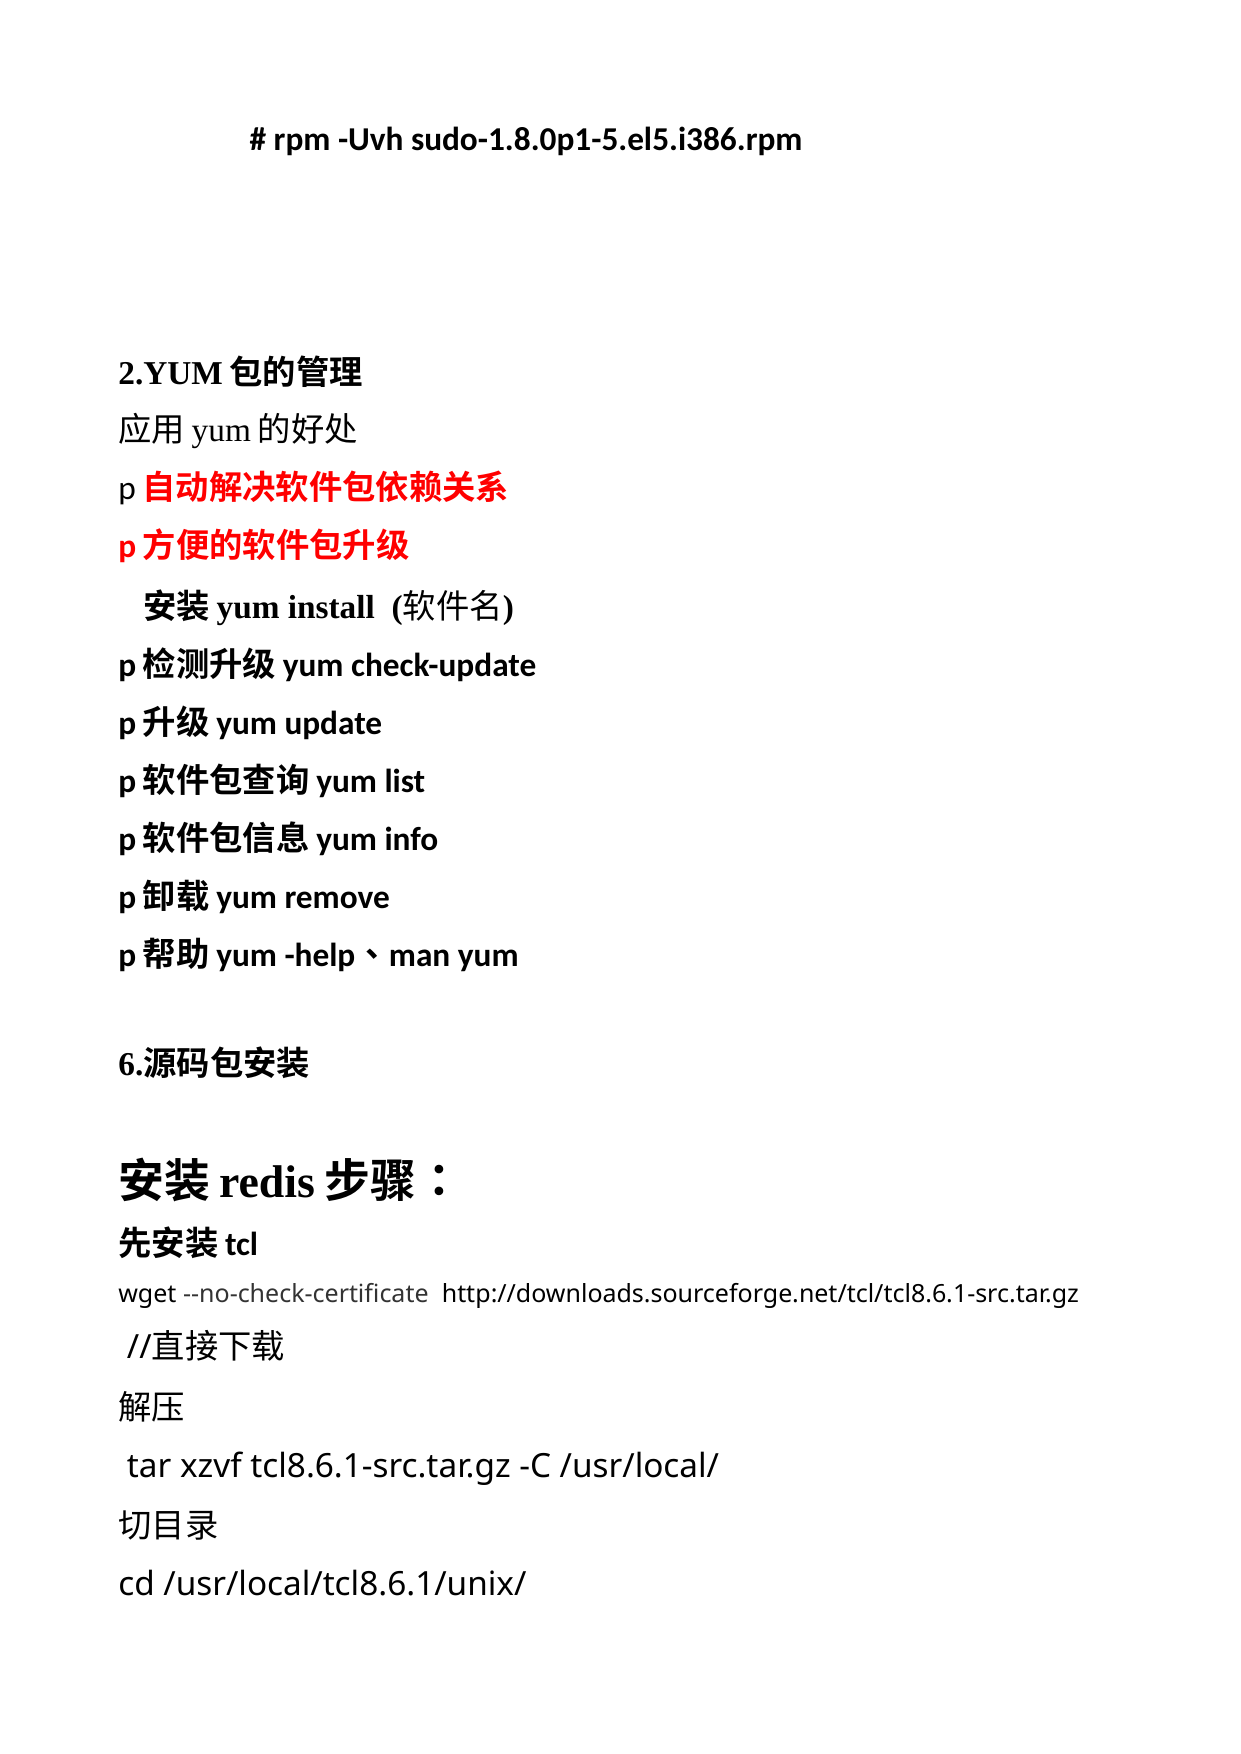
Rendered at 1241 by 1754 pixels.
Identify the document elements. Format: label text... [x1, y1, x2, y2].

text p软件包信息yum info [118, 815, 1122, 860]
text //直接下载 [118, 1323, 1122, 1368]
text p检测升级yum check-update [118, 641, 1122, 686]
text p卸载yum remove [118, 873, 1122, 918]
text p方便的软件包升级 [118, 522, 1122, 567]
text p自动解决软件包依赖关系 [118, 464, 1122, 509]
text tar xzvf tcl8.6.1-src.tar.gz -C /usr/local/ [118, 1441, 1122, 1487]
text p软件包查询yum list [118, 757, 1122, 802]
text 6.源码包安装 [118, 1039, 1122, 1085]
text 安装yum install (软件名) [118, 580, 1122, 628]
text p帮助yum -help、man yum [118, 931, 1122, 976]
text p升级yum update [118, 699, 1122, 744]
text 解压 [118, 1381, 1122, 1429]
subtitle 2.YUM包的管理 [118, 346, 1122, 394]
text 先安装tcl [118, 1223, 1122, 1264]
text wget --no-check-certificate http://downloads.sourceforge.net/tcl/tcl8.6.1-src.tar.gz [118, 1276, 1122, 1310]
text 切目录 [118, 1499, 1122, 1547]
text # rpm -Uvh sudo-1.8.0p1-5.el5.i386.rpm [249, 118, 1122, 159]
text 应用yum的好处 [118, 406, 1122, 452]
text 安装redis步骤： [118, 1148, 1122, 1210]
text cd /usr/local/tcl8.6.1/unix/ [118, 1560, 1122, 1605]
